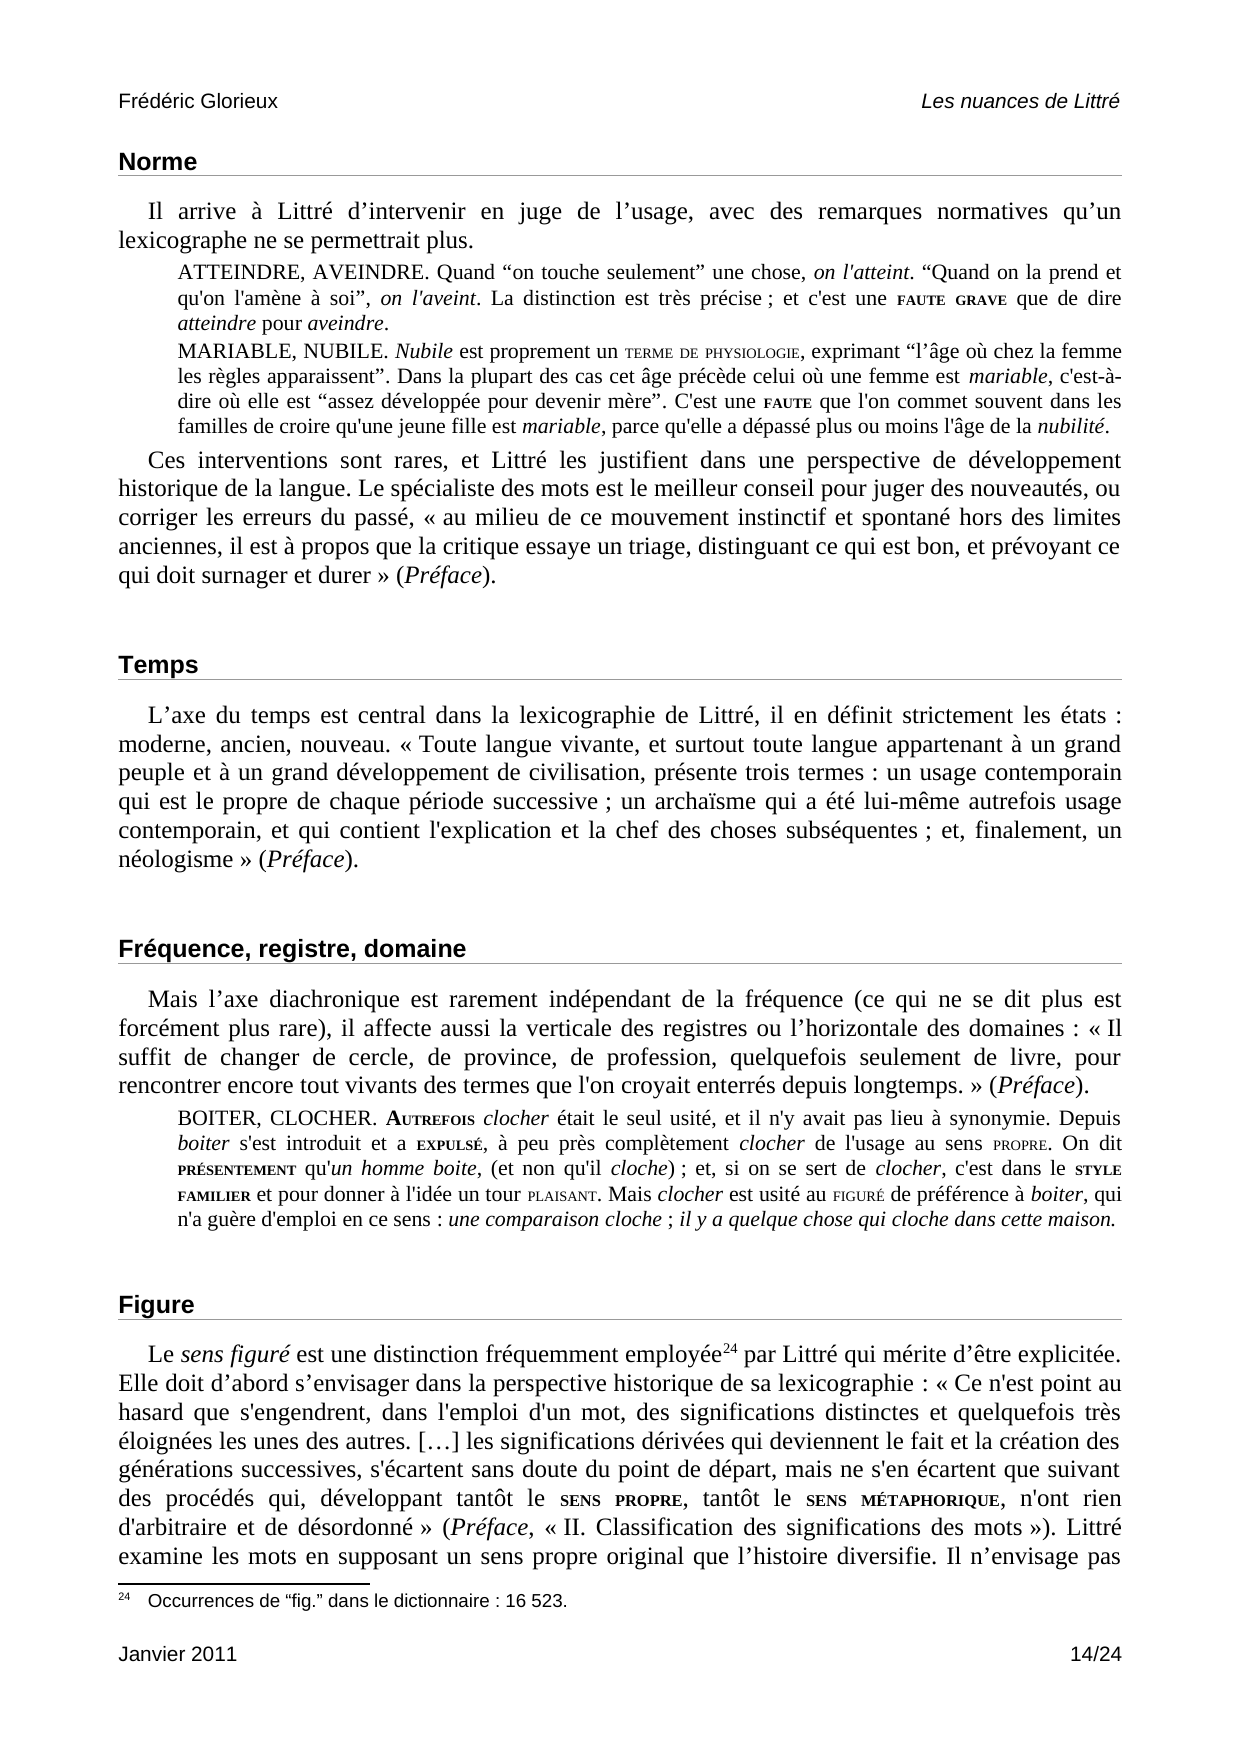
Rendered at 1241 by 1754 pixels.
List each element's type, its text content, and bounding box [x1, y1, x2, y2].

subtitle Norme [118, 146, 1122, 175]
text Mais l’axe diachronique est rarement indépendant de la fréquence (ce qui ne se dit plus est forcément plus rare), il affecte aussi la verticale des registres ou l’horizontale des domaines : « Il suffit de changer de cercle, de province, de profession, quelquefois seulement de livre, pour rencontrer encore tout vivants des termes que l'on croyait enterrés depuis longtemps. » (Préface). [118, 984, 1122, 1099]
subtitle Temps [118, 650, 1122, 679]
text Occurrences de “fig.” dans le dictionnaire : 16 523. [118, 1590, 1122, 1612]
text Il arrive à Littré d’intervenir en juge de l’usage, avec des remarques normatives qu’un lexicographe ne se permettrait plus. [118, 196, 1122, 253]
text ATTEINDRE, AVEINDRE. Quand “on touche seulement” une chose, on l'atteint. “Quand on la prend et qu'on l'amène à soi”, on l'aveint. La distinction est très précise ; et c'est une faute grave que de dire atteindre pour aveindre. [177, 259, 1122, 335]
text L’axe du temps est central dans la lexicographie de Littré, il en définit strictement les états : moderne, ancien, nouveau. « Toute langue vivante, et surtout toute langue appartenant à un grand peuple et à un grand développement de civilisation, présente trois termes : un usage contemporain qui est le propre de chaque période successive ; un archaïsme qui a été lui-même autrefois usage contemporain, et qui contient l'explication et la chef des choses subséquentes ; et, finalement, un néologisme » (Préface). [118, 700, 1122, 872]
subtitle Fréquence, registre, domaine [118, 934, 1122, 963]
text BOITER, CLOCHER. Autrefois clocher était le seul usité, et il n'y avait pas lieu à synonymie. Depuis boiter s'est introduit et a expulsé, à peu près complètement clocher de l'usage au sens propre. On dit présentement qu'un homme boite, (et non qu'il cloche) ; et, si on se sert de clocher, c'est dans le style familier et pour donner à l'idée un tour plaisant. Mais clocher est usité au figuré de préférence à boiter, qui n'a guère d'emploi en ce sens : une comparaison cloche ; il y a quelque chose qui cloche dans cette maison. [177, 1105, 1122, 1231]
subtitle Figure [118, 1290, 1122, 1319]
text Le sens figuré est une distinction fréquemment employée par Littré qui mérite d’être explicitée. Elle doit d’abord s’envisager dans la perspective historique de sa lexicographie : « Ce n'est point au hasard que s'engendrent, dans l'emploi d'un mot, des significations distinctes et quelquefois très éloignées les unes des autres. […] les significations dérivées qui deviennent le fait et la création des générations successives, s'écartent sans doute du point de départ, mais ne s'en écartent que suivant des procédés qui, développant tantôt le sens propre, tantôt le sens métaphorique, n'ont rien d'arbitraire et de désordonné » (Préface, « II. Classification des significations des mots »). Littré examine les mots en supposant un sens propre original que l’histoire diversifie. Il n’envisage pas [118, 1339, 1122, 1569]
text Ces interventions sont rares, et Littré les justifient dans une perspective de développement historique de la langue. Le spécialiste des mots est le meilleur conseil pour juger des nouveautés, ou corriger les erreurs du passé, « au milieu de ce mouvement instinctif et spontané hors des limites anciennes, il est à propos que la critique essaye un triage, distinguant ce qui est bon, et prévoyant ce qui doit surnager et durer » (Préface). [118, 445, 1122, 588]
text MARIABLE, NUBILE. Nubile est proprement un terme de physiologie, exprimant “l’âge où chez la femme les règles apparaissent”. Dans la plupart des cas cet âge précède celui où une femme est mariable, c'est-à-dire où elle est “assez développée pour devenir mère”. C'est une faute que l'on commet souvent dans les familles de croire qu'une jeune fille est mariable, parce qu'elle a dépassé plus ou moins l'âge de la nubilité. [177, 338, 1122, 439]
